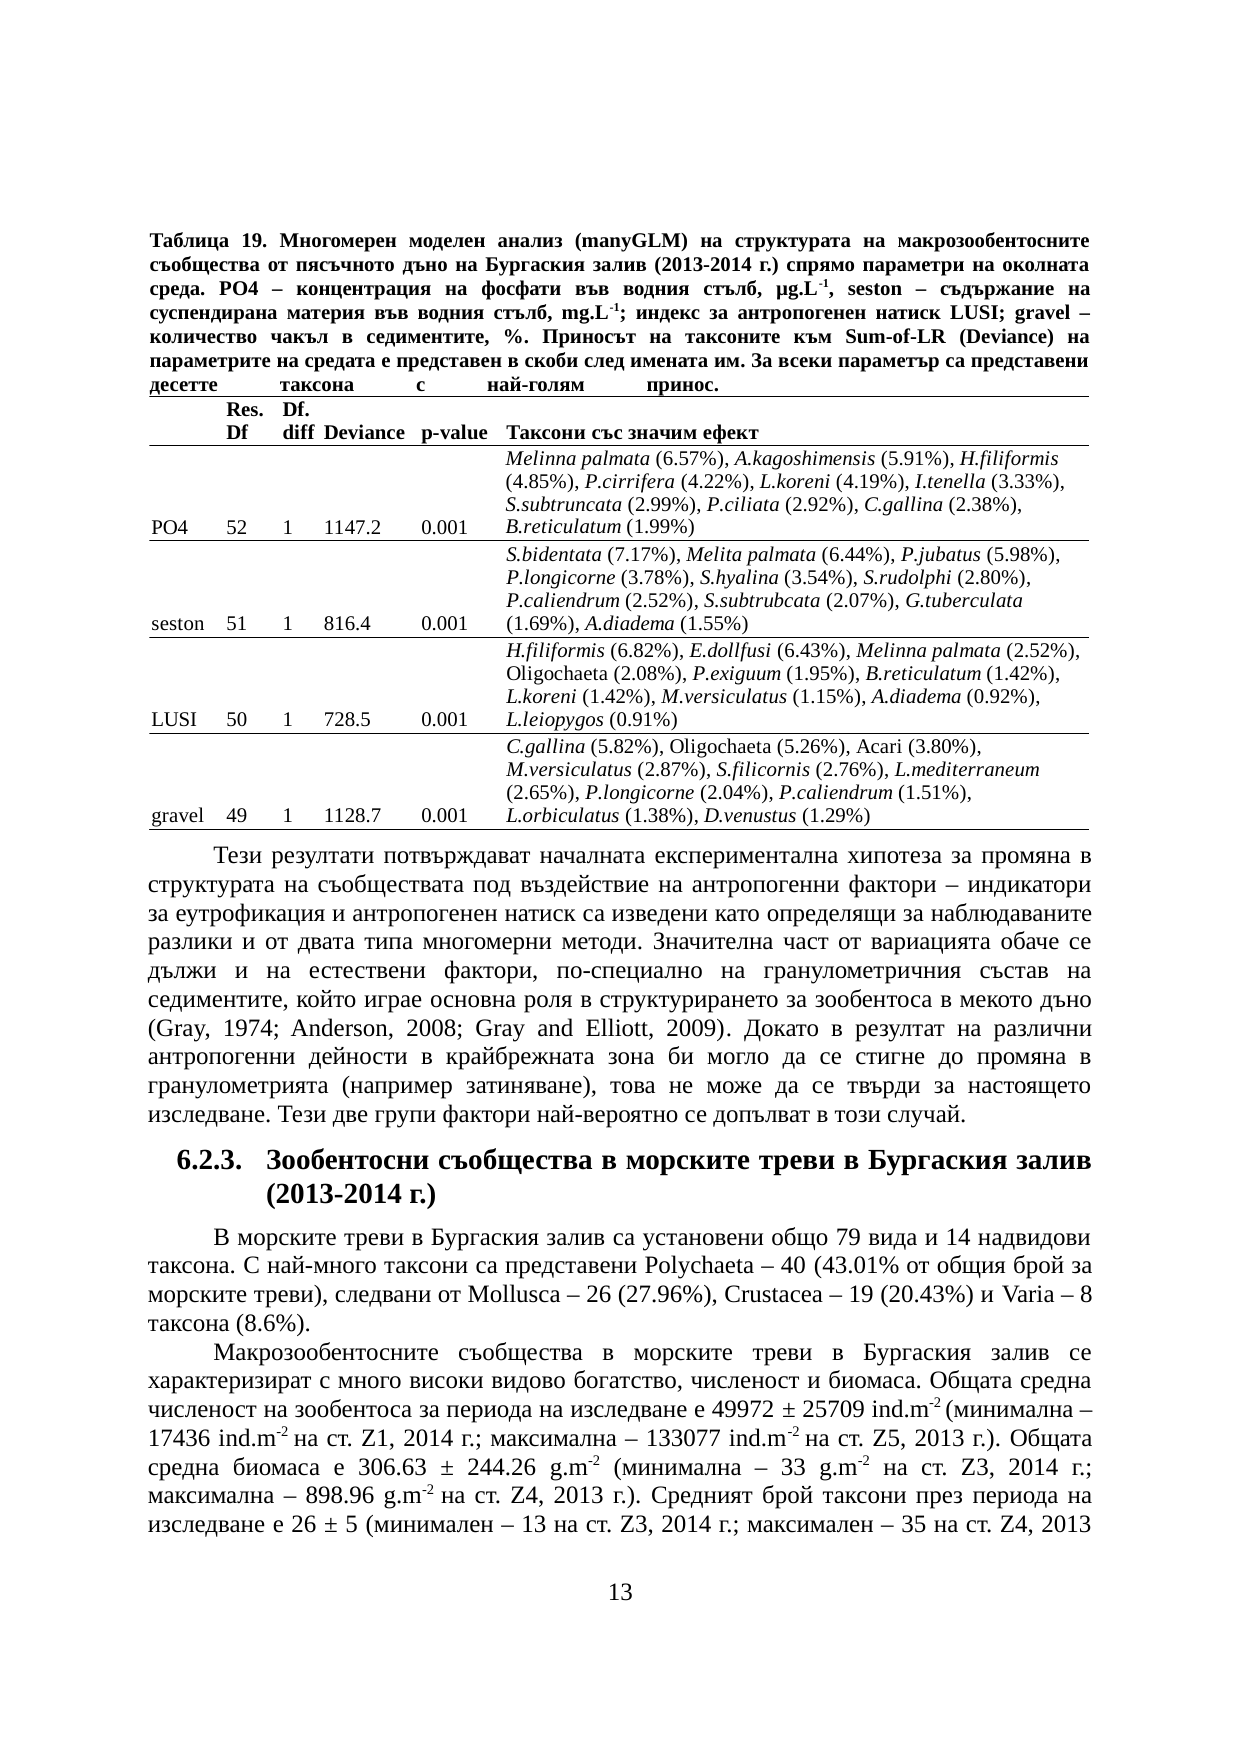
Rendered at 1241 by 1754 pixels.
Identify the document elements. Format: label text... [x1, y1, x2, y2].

text Макрозообентосните съобщества в морските треви в Бургаския залив се характеризират с много високи видово богатство, численост и биомаса. Общата средна численост на зообентоса за периода на изследване е 49972 ± 25709 ind.m-2 (минимална – 17436 ind.m-2 на ст. Z1, 2014 г.; максимална – 133077 ind.m-2 на ст. Z5, 2013 г.). Общата средна биомаса е 306.63 ± 244.26 g.m-2 (минимална – 33 g.m-2 на ст. Z3, 2014 г.; максимална – 898.96 g.m-2 на ст. Z4, 2013 г.). Средният брой таксони през периода на изследване е 26 ± 5 (минимален – 13 на ст. Z3, 2014 г.; максимален – 35 на ст. Z4, 2013 [148, 1337, 1093, 1538]
text В морските треви в Бургаския залив са установени общо 79 вида и 14 надвидови таксона. С най-много таксони са представени Polychaeta – 40 (43.01% от общия брой за морските треви), следвани от Mollusca – 26 (27.96%), Crustacea – 19 (20.43%) и Varia – 8 таксона (8.6%). [148, 1222, 1093, 1337]
subtitle Зообентосни съобщества в морските треви в Бургаския залив (2013-2014 г.) [242, 1142, 1093, 1209]
text Таблица 19. Многомерен моделен анализ (manyGLM) на структурата на макрозообентосните съобщества от пясъчното дъно на Бургаския залив (2013-2014 г.) спрямо параметри на околната среда. PO4 – концентрация на фосфати във водния стълб, µg.L-1, seston – съдържание на суспендирана материя във водния стълб, mg.L-1; индекс за антропогенен натиск LUSI; gravel – количество чакъл в седиментите, %. Приносът на таксоните към Sum-of-LR (Deviance) на параметрите на средата е представен в скоби след имената им. За всеки параметър са представени десетте таксона с най-голям принос. q % [149, 228, 1091, 831]
text Тези резултати потвърждават началната експериментална хипотеза за промяна в структурата на съобществата под въздействие на антропогенни фактори – индикатори за еутрофикация и антропогенен натиск са изведени като определящи за наблюдаваните разлики и от двата типа многомерни методи. Значителна част от вариацията обаче се дължи и на естествени фактори, по-специално на гранулометричния състав на седиментите, който играе основна роля в структурирането за зообентоса в мекото дъно (Gray, 1974; Anderson, 2008; Gray and Elliott, 2009). Докато в резултат на различни антропогенни дейности в крайбрежната зона би могло да се стигне до промяна в гранулометрията (например затиняване), това не може да се твърди за настоящето изследване. Тези две групи фактори най-вероятно се допълват в този случай. [148, 840, 1093, 1128]
